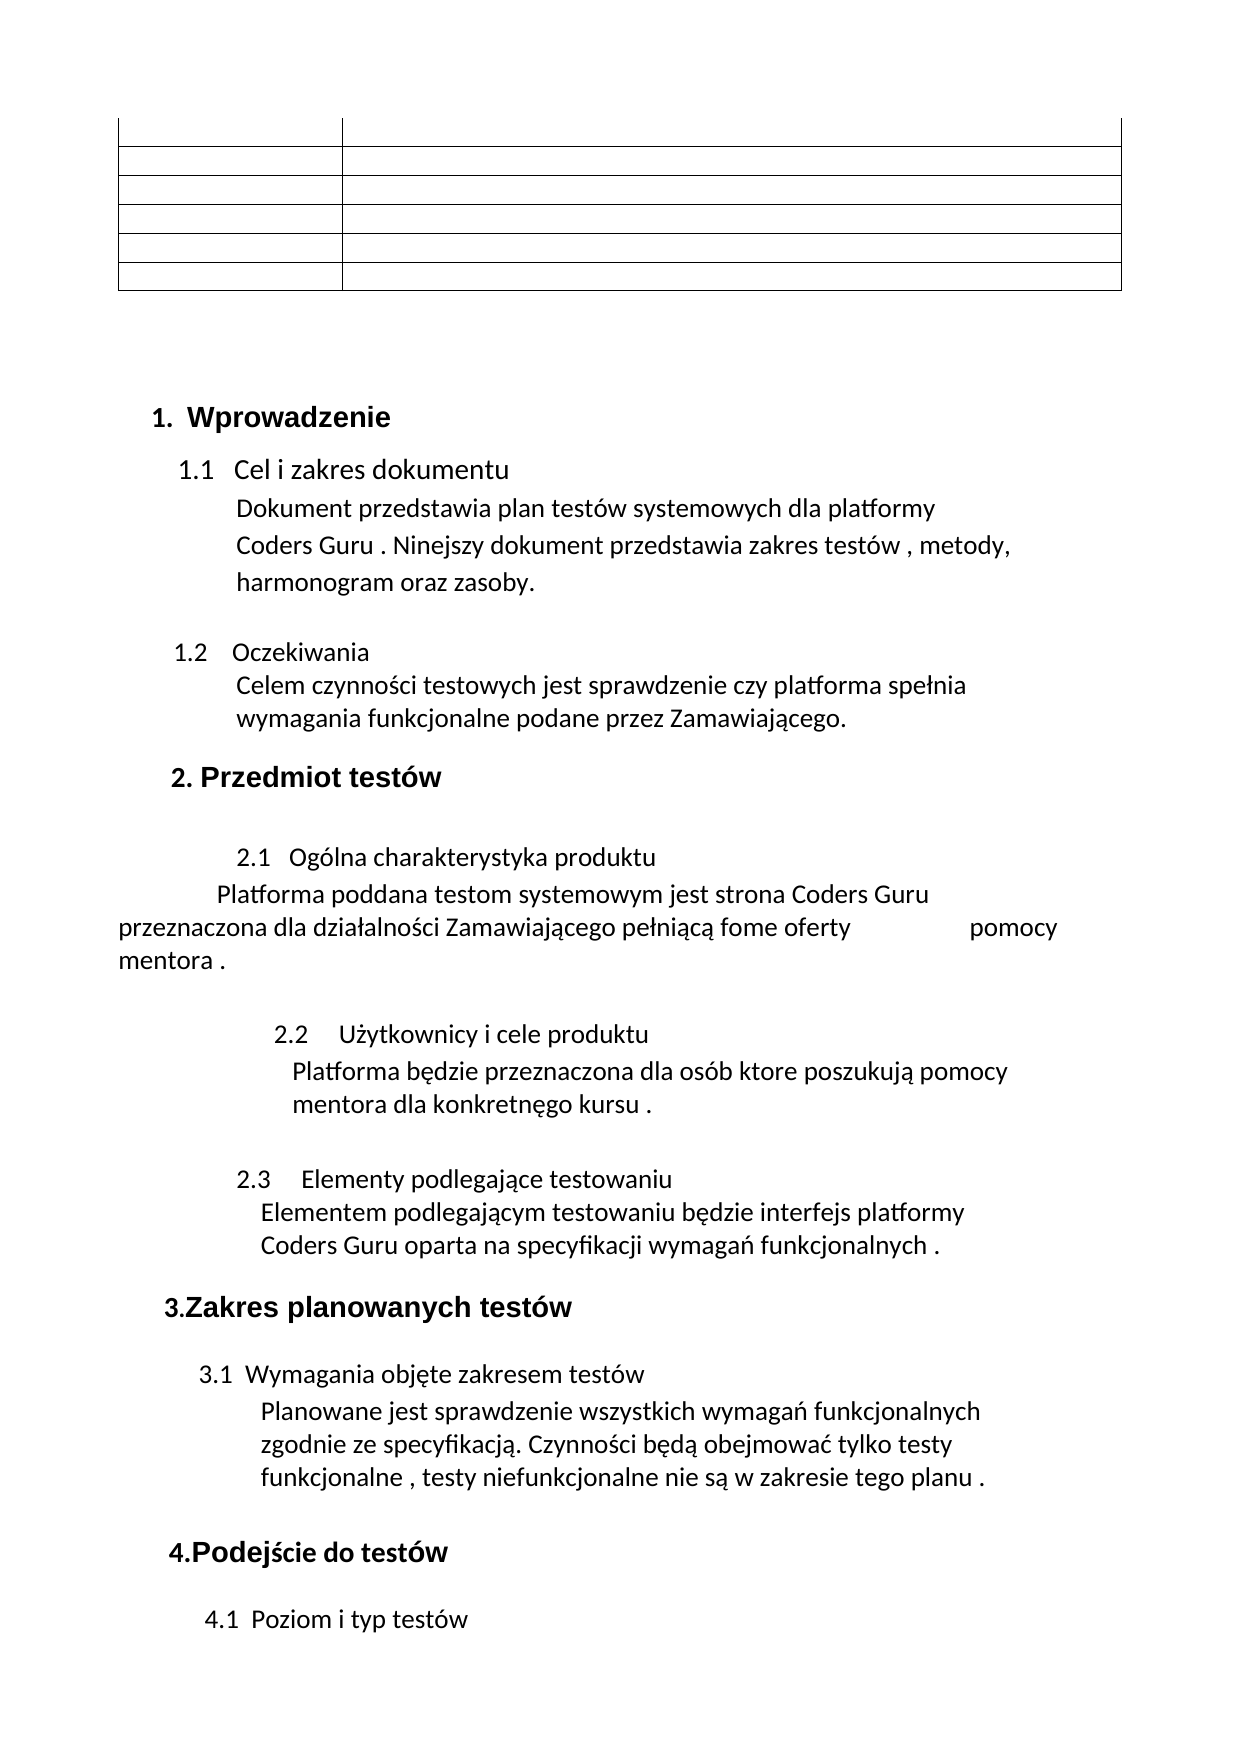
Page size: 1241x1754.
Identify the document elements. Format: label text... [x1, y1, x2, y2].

table_cell [119, 147, 342, 175]
text Elementem podlegającym testowaniu będzie interfejs platformy Coders Guru oparta na specyfikacji wymagań funkcjonalnych . [118, 1195, 1122, 1261]
table_cell [119, 118, 342, 146]
text 1. Wprowadzenie [118, 399, 1122, 434]
text Platforma poddana testom systemowym jest strona Coders Guru przeznaczona dla działalności Zamawiającego pełniącą fome oferty pomocy mentora . [118, 877, 1122, 976]
text 4.1 Poziom i typ testów [118, 1602, 1122, 1635]
text 2.1 Ogólna charakterystyka produktu [118, 840, 1122, 873]
table_cell [343, 176, 1121, 204]
table_cell [343, 263, 1121, 290]
text 1.1 Cel i zakres dokumentu [118, 451, 1122, 487]
text Dokument przedstawia plan testów systemowych dla platformy [118, 491, 1122, 524]
table_cell [119, 176, 342, 204]
text 1.2 Oczekiwania Celem czynności testowych jest sprawdzenie czy platforma spełnia wymagania funkcjonalne podane przez Zamawiającego. [118, 635, 1122, 734]
table_cell [343, 147, 1121, 175]
text 2. Przedmiot testów [118, 759, 1122, 795]
text harmonogram oraz zasoby. [118, 565, 1122, 631]
table_cell [343, 118, 1121, 146]
text Planowane jest sprawdzenie wszystkich wymagań funkcjonalnych zgodnie ze specyfikacją. Czynności będą obejmować tylko testy funkcjonalne , testy niefunkcjonalne nie są w zakresie tego planu . [118, 1394, 1122, 1493]
text Platforma będzie przeznaczona dla osób ktore poszukują pomocy mentora dla konkretnęgo kursu . [156, 1054, 1122, 1121]
text 4.Podejście do testów [118, 1534, 1122, 1570]
table_cell [343, 234, 1121, 262]
table_cell [119, 263, 342, 290]
text 2.3 Elementy podlegające testowaniu [118, 1162, 1122, 1195]
table_cell [343, 205, 1121, 233]
table_cell [119, 234, 342, 262]
text 3.Zakres planowanych testów [118, 1289, 1122, 1324]
text 3.1 Wymagania objęte zakresem testów [118, 1357, 1122, 1390]
text Coders Guru . Ninejszy dokument przedstawia zakres testów , metody, [118, 528, 1122, 561]
text 2.2 Użytkownicy i cele produktu [156, 1017, 1122, 1050]
table_cell [119, 205, 342, 233]
